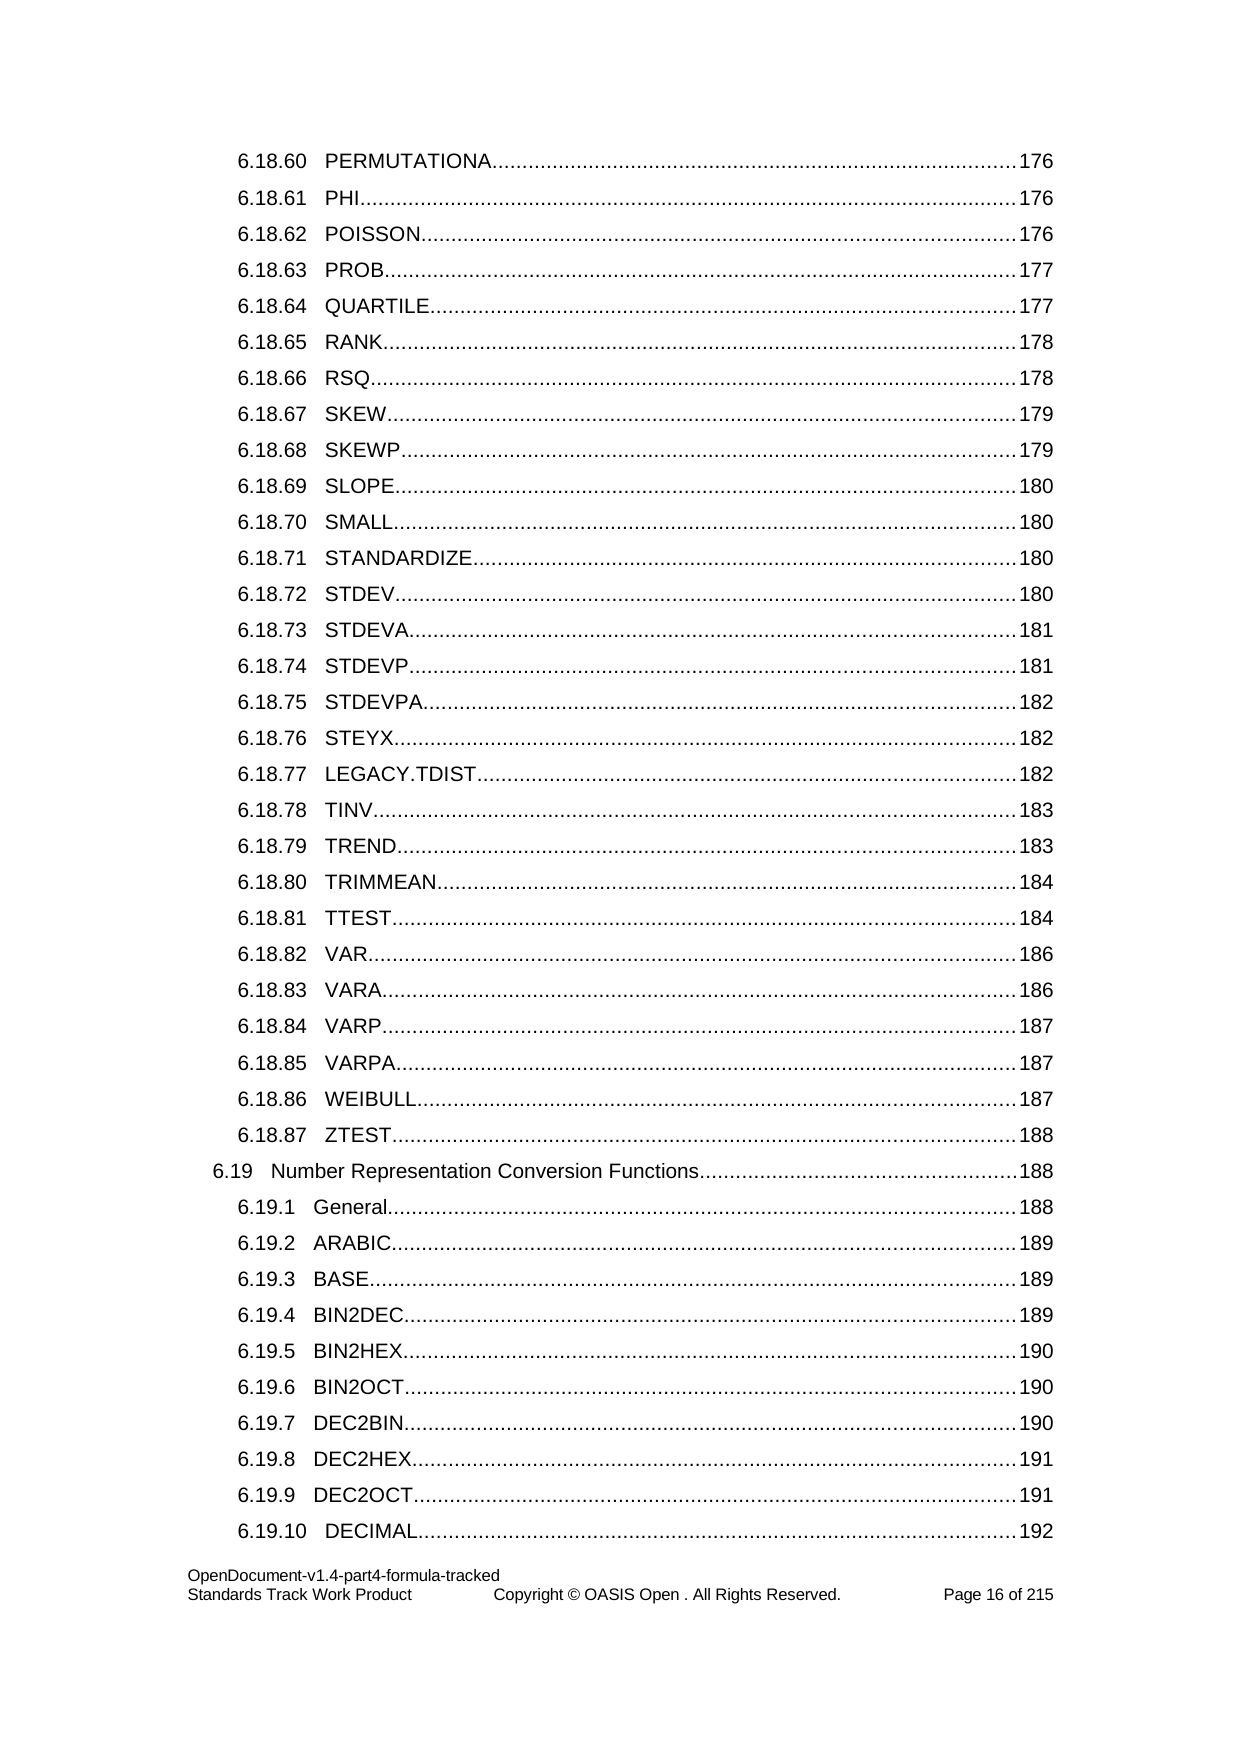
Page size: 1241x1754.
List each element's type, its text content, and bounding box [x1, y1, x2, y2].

text 6.19.5 BIN2HEX 190 [237, 1339, 1053, 1363]
text 6.18.77 LEGACY.TDIST 182 [237, 763, 1053, 786]
text 6.19 Number Representation Conversion Functions 188 [212, 1159, 1053, 1183]
text 6.18.83 VARA 186 [237, 979, 1053, 1002]
text 6.19.3 BASE 189 [237, 1267, 1053, 1291]
text 6.18.72 STDEV 180 [237, 582, 1053, 606]
text 6.18.69 SLOPE 180 [237, 474, 1053, 498]
text 6.18.86 WEIBULL 187 [237, 1087, 1053, 1111]
text 6.18.68 SKEWP 179 [237, 438, 1053, 462]
text 6.18.75 STDEVPA 182 [237, 691, 1053, 714]
text 6.18.74 STDEVP 181 [237, 654, 1053, 678]
text 6.18.65 RANK 178 [237, 330, 1053, 354]
text 6.19.2 ARABIC 189 [237, 1231, 1053, 1255]
text 6.18.62 POISSON 176 [237, 222, 1053, 246]
text 6.18.67 SKEW 179 [237, 402, 1053, 426]
text 6.18.73 STDEVA 181 [237, 618, 1053, 642]
text 6.18.70 SMALL 180 [237, 510, 1053, 534]
text 6.18.78 TINV 183 [237, 799, 1053, 822]
text 6.19.9 DEC2OCT 191 [237, 1483, 1053, 1507]
text 6.18.80 TRIMMEAN 184 [237, 871, 1053, 894]
text 6.19.6 BIN2OCT 190 [237, 1375, 1053, 1399]
text 6.18.61 PHI 176 [237, 186, 1053, 209]
text 6.18.87 ZTEST 188 [237, 1123, 1053, 1147]
text 6.18.60 PERMUTATIONA 176 [237, 150, 1053, 173]
text 6.18.71 STANDARDIZE 180 [237, 546, 1053, 570]
text 6.19.1 General 188 [237, 1195, 1053, 1219]
text 6.18.64 QUARTILE 177 [237, 294, 1053, 318]
text 6.18.82 VAR 186 [237, 943, 1053, 966]
text 6.19.7 DEC2BIN 190 [237, 1411, 1053, 1435]
text 6.18.85 VARPA 187 [237, 1051, 1053, 1074]
text 6.18.79 TREND 183 [237, 835, 1053, 858]
text 6.19.10 DECIMAL 192 [237, 1519, 1053, 1543]
text 6.18.66 RSQ 178 [237, 366, 1053, 390]
text 6.18.84 VARP 187 [237, 1015, 1053, 1038]
text 6.18.63 PROB 177 [237, 258, 1053, 282]
text 6.19.4 BIN2DEC 189 [237, 1303, 1053, 1327]
text 6.18.81 TTEST 184 [237, 907, 1053, 930]
text 6.19.8 DEC2HEX 191 [237, 1447, 1053, 1471]
text 6.18.76 STEYX 182 [237, 727, 1053, 750]
